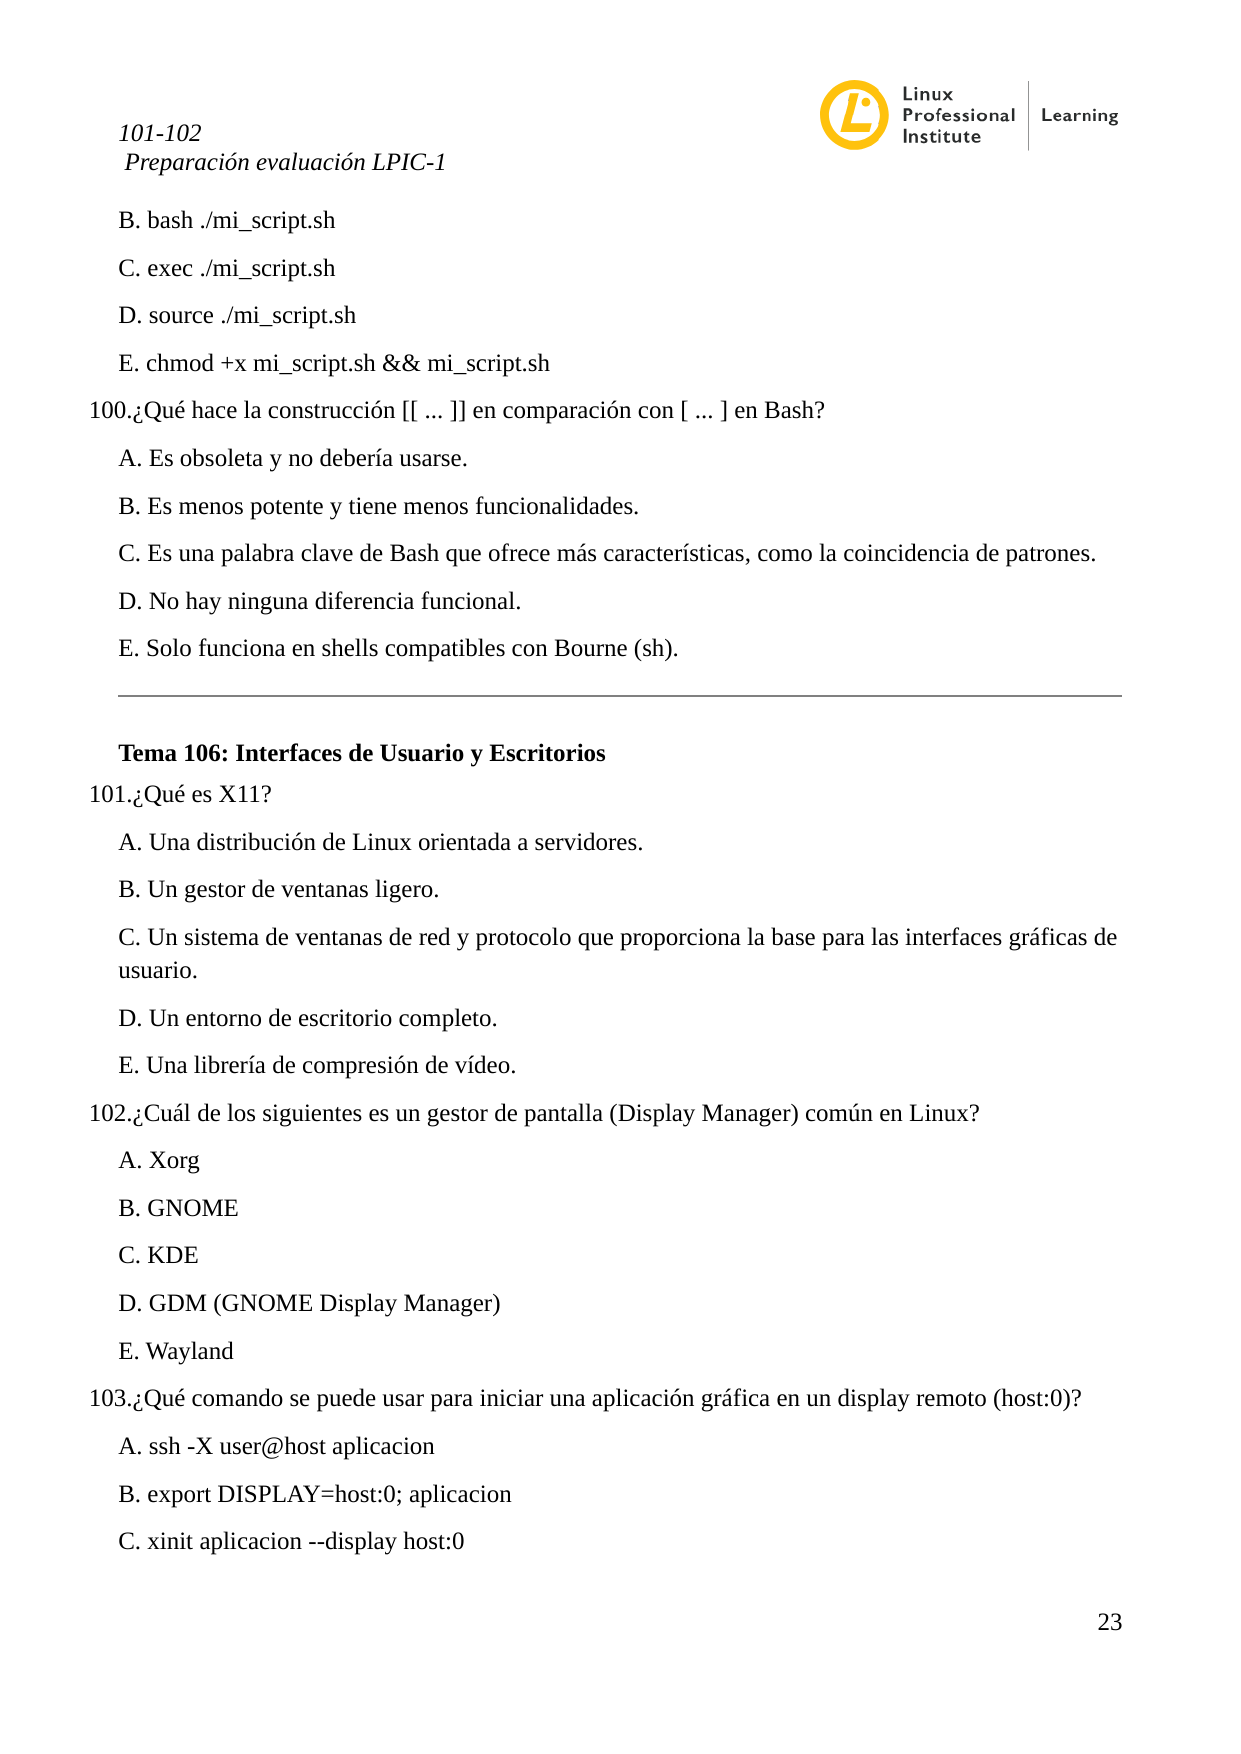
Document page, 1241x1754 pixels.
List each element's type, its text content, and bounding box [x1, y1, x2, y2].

list ¿Qué hace la construcción [[ ... ]] en comparación con [ ... ] en Bash? [118, 396, 1122, 424]
list C. Un sistema de ventanas de red y protocolo que proporciona la base para las interfaces gráficas de usuario. [118, 922, 1122, 984]
list C. Es una palabra clave de Bash que ofrece más características, como la coincidencia de patrones. [118, 538, 1122, 567]
list C. xinit aplicacion --display host:0 [118, 1526, 1122, 1555]
list B. Es menos potente y tiene menos funcionalidades. [118, 491, 1122, 519]
list ¿Cuál de los siguientes es un gestor de pantalla (Display Manager) común en Linux? [118, 1098, 1122, 1127]
list B. Un gestor de ventanas ligero. [118, 874, 1122, 903]
list E. Una librería de compresión de vídeo. [118, 1050, 1122, 1079]
list C. exec ./mi_script.sh [118, 253, 1122, 281]
list A. ssh -X user@host aplicacion [118, 1431, 1122, 1460]
list ¿Qué es X11? [118, 779, 1122, 808]
list A. Xorg [118, 1145, 1122, 1174]
list E. Wayland [118, 1336, 1122, 1364]
list ¿Qué comando se puede usar para iniciar una aplicación gráfica en un display remoto (host:0)? [118, 1383, 1122, 1412]
list B. export DISPLAY=host:0; aplicacion [118, 1479, 1122, 1507]
list B. GNOME [118, 1193, 1122, 1222]
subtitle Tema 106: Interfaces de Usuario y Escritorios [118, 738, 1122, 767]
list D. source ./mi_script.sh [118, 300, 1122, 329]
list A. Es obsoleta y no debería usarse. [118, 443, 1122, 472]
list C. KDE [118, 1241, 1122, 1269]
list D. No hay ninguna diferencia funcional. [118, 586, 1122, 615]
list D. Un entorno de escritorio completo. [118, 1003, 1122, 1031]
list E. Solo funciona en shells compatibles con Bourne (sh). [118, 633, 1122, 662]
list A. Una distribución de Linux orientada a servidores. [118, 827, 1122, 856]
list D. GDM (GNOME Display Manager) [118, 1288, 1122, 1317]
list E. chmod +x mi_script.sh && mi_script.sh [118, 348, 1122, 377]
list B. bash ./mi_script.sh [118, 205, 1122, 234]
picture [819, 79, 1119, 151]
